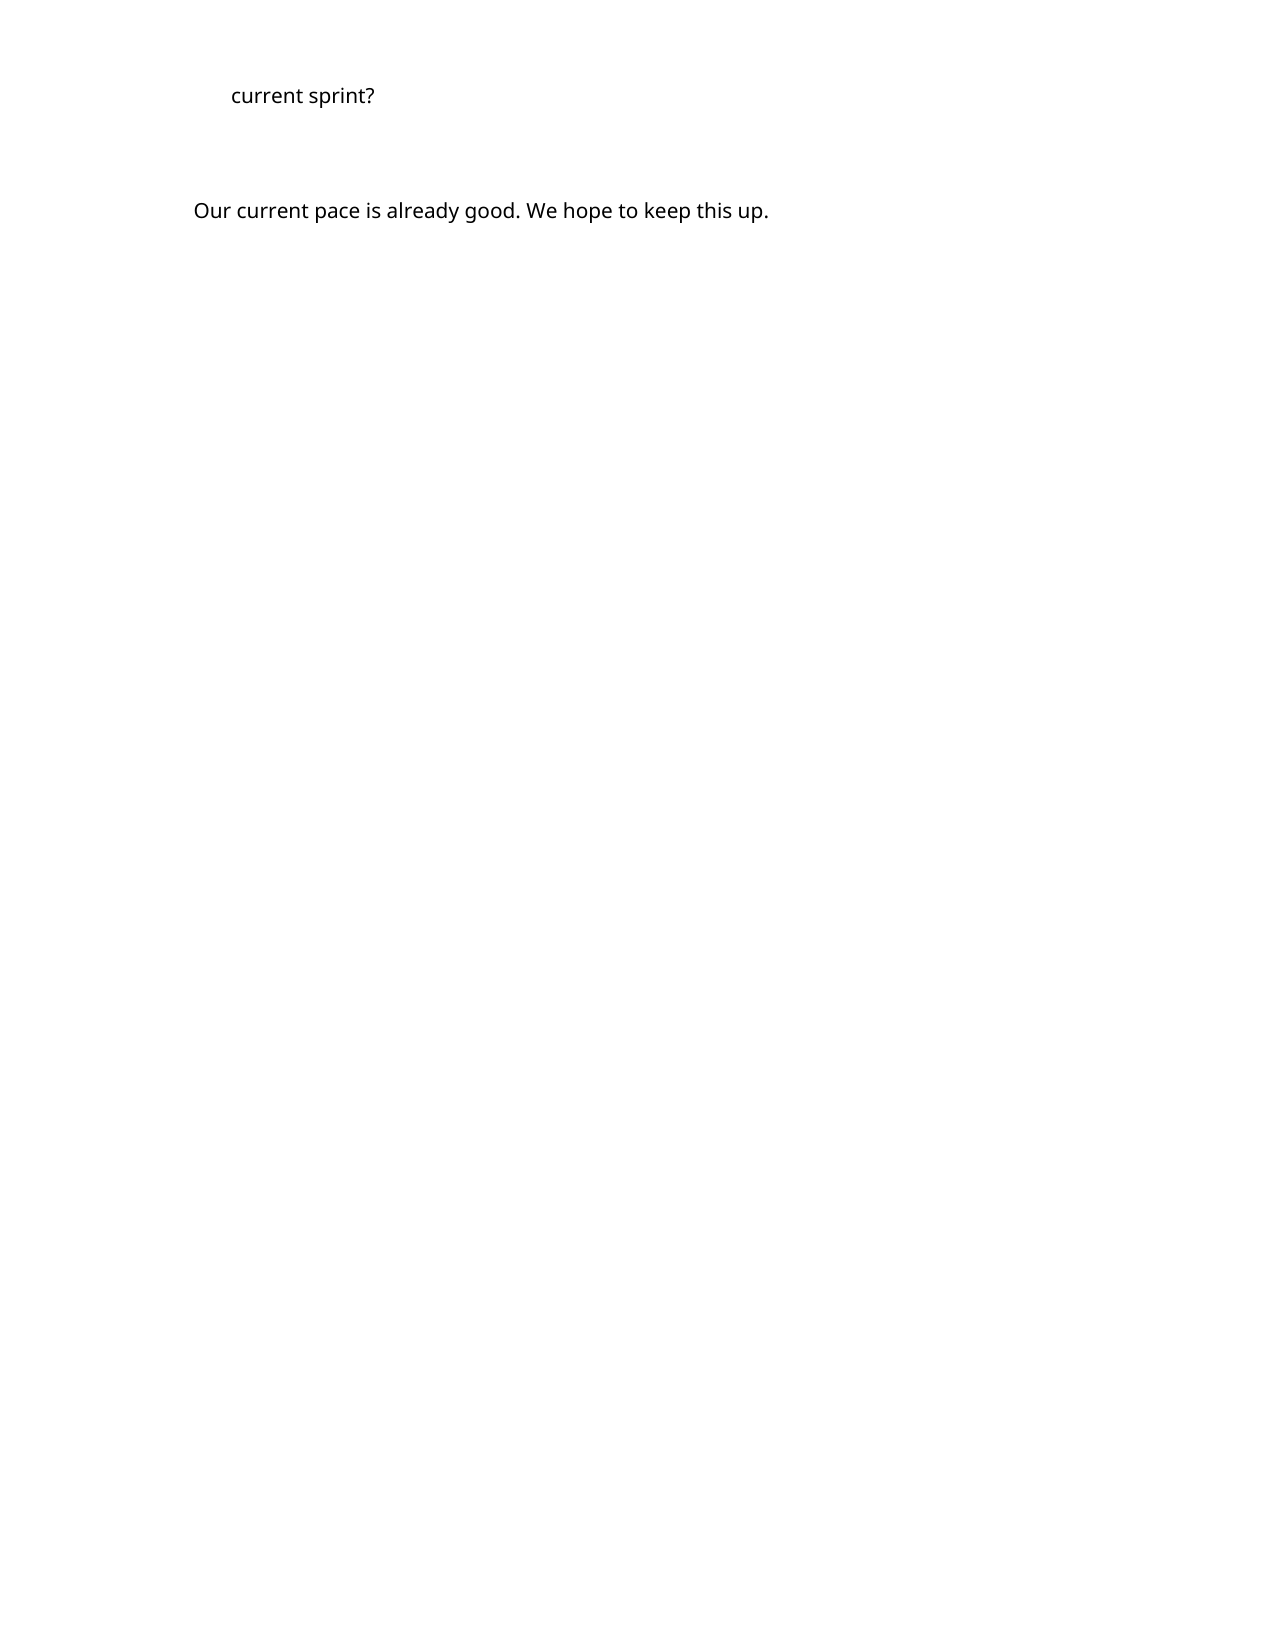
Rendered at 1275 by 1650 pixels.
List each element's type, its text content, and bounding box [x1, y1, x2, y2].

table_cell current sprint? Our current pace is already good. We hope to keep this up. [150, 75, 1125, 405]
